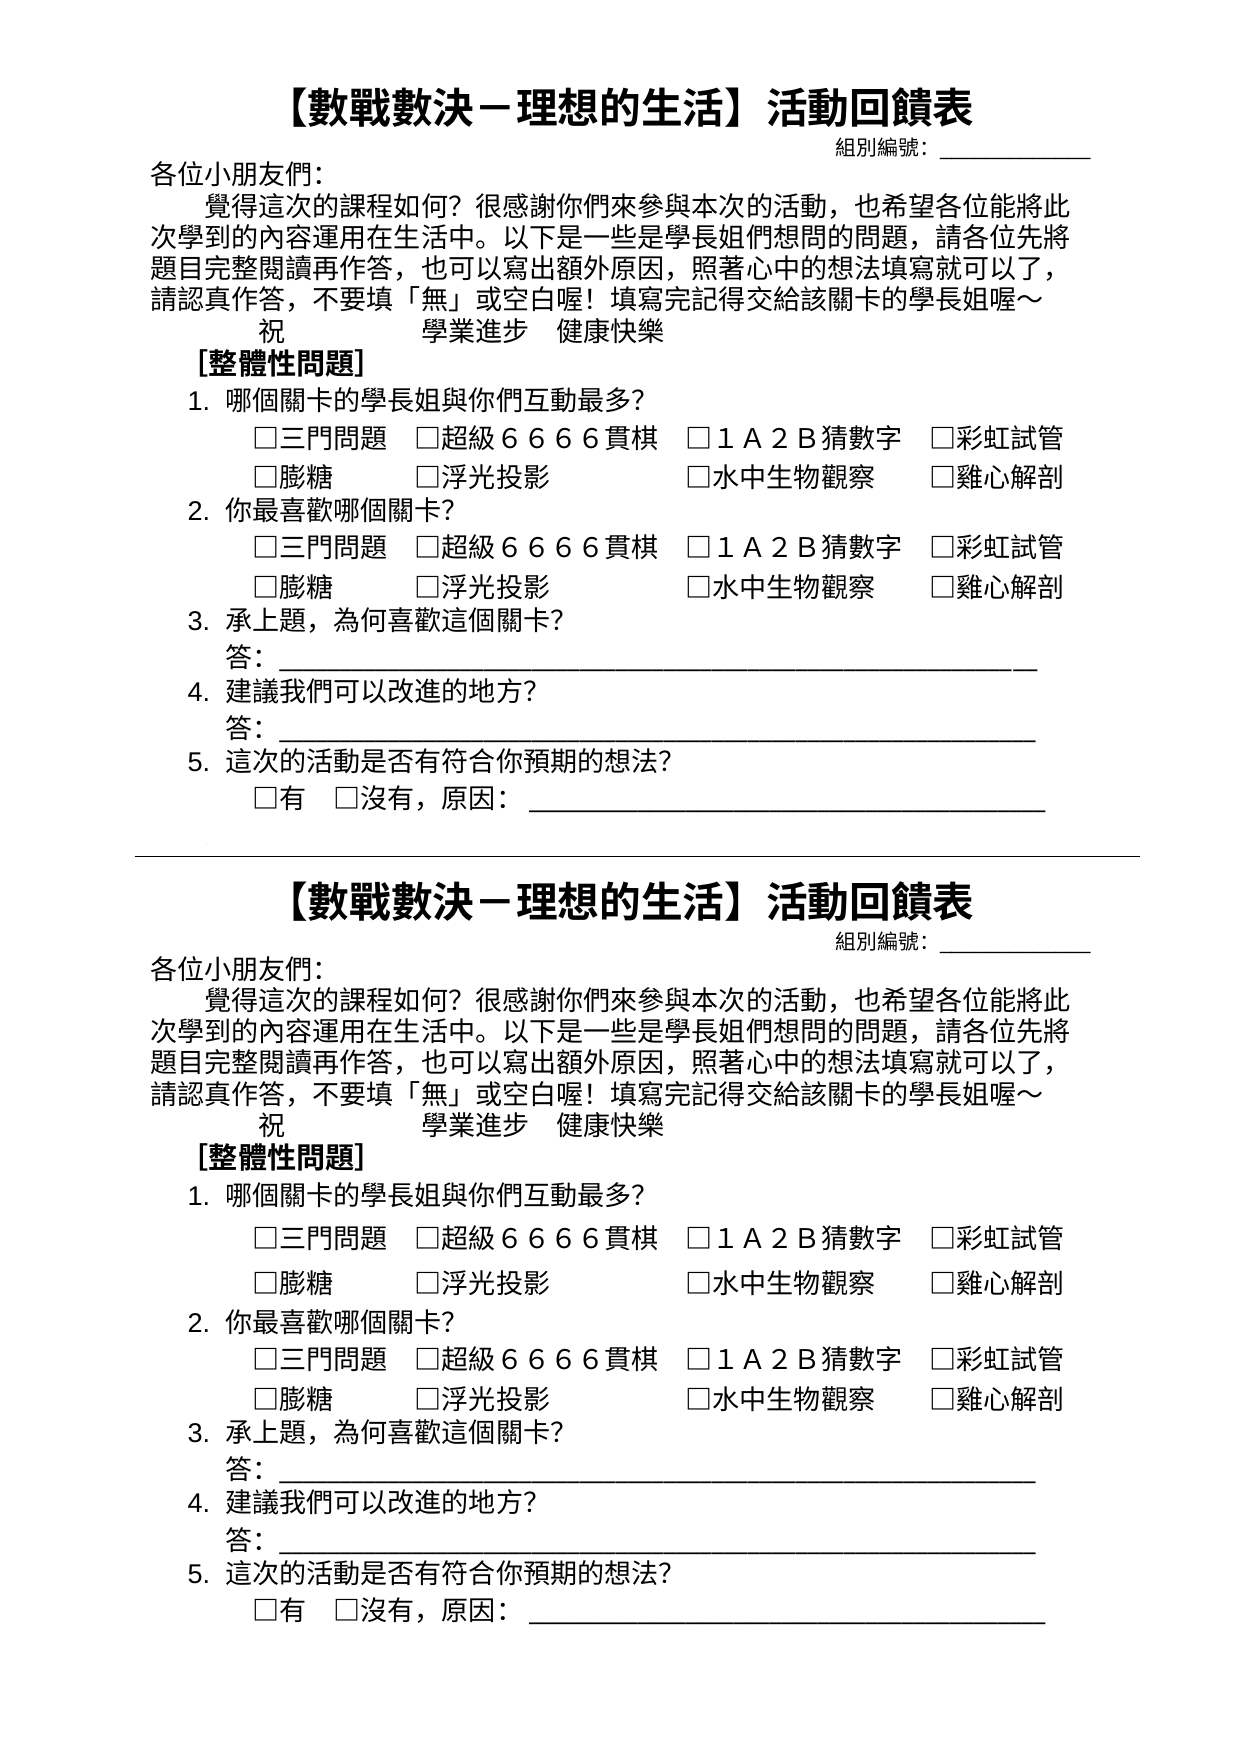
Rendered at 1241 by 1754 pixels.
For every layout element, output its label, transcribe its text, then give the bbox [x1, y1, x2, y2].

list 建議我們可以改進的地方？ 答：_______________________________________________________________ [187, 1487, 1090, 1558]
list 承上題，為何喜歡這個關卡？ 答：_______________________________________________________________ [187, 605, 1090, 676]
text ［整體性問題］ [150, 347, 1090, 380]
text 各位小朋友們： [150, 954, 1090, 985]
text 覺得這次的課程如何？很感謝你們來參與本次的活動，也希望各位能將此次學到的內容運用在生活中。以下是一些是學長姐們想問的問題，請各位先將題目完整閱讀再作答，也可以寫出額外原因，照著心中的想法填寫就可以了，請認真作答，不要填「無」或空白喔！填寫完記得交給該關卡的學長姐喔～ [150, 985, 1090, 1110]
text 祝 學業進步 健康快樂 [150, 316, 1090, 347]
list 這次的活動是否有符合你預期的想法？ □有 □沒有，原因： ___________________________________________ [187, 1558, 1090, 1629]
list 你最喜歡哪個關卡？ □三門問題 □超級６６６６貫棋 □１Ａ２Ｂ猜數字 □彩虹試管 □膨糖 □浮光投影 □水中生物觀察 □雞心解剖 [187, 1307, 1090, 1417]
text 【數戰數決－理想的生活】活動回饋表 [150, 869, 1090, 930]
text 祝 學業進步 健康快樂 [150, 1110, 1090, 1141]
list 哪個關卡的學長姐與你們互動最多？ □三門問題 □超級６６６６貫棋 □１Ａ２Ｂ猜數字 □彩虹試管 □膨糖 □浮光投影 □水中生物觀察 □雞心解剖 [187, 1180, 1090, 1301]
list 這次的活動是否有符合你預期的想法？ □有 □沒有，原因： ___________________________________________ [187, 746, 1090, 817]
text 組別編號：_____________ [150, 930, 1090, 954]
list 哪個關卡的學長姐與你們互動最多？ □三門問題 □超級６６６６貫棋 □１Ａ２Ｂ猜數字 □彩虹試管 □膨糖 □浮光投影 □水中生物觀察 □雞心解剖 [187, 385, 1090, 495]
text 組別編號：_____________ [150, 135, 1090, 159]
text 各位小朋友們： [150, 159, 1090, 191]
text 【數戰數決－理想的生活】活動回饋表 [150, 75, 1090, 135]
list 你最喜歡哪個關卡？ □三門問題 □超級６６６６貫棋 □１Ａ２Ｂ猜數字 □彩虹試管 □膨糖 □浮光投影 □水中生物觀察 □雞心解剖 [187, 495, 1090, 605]
list 建議我們可以改進的地方？ 答：_______________________________________________________________ [187, 676, 1090, 746]
text 覺得這次的課程如何？很感謝你們來參與本次的活動，也希望各位能將此次學到的內容運用在生活中。以下是一些是學長姐們想問的問題，請各位先將題目完整閱讀再作答，也可以寫出額外原因，照著心中的想法填寫就可以了，請認真作答，不要填「無」或空白喔！填寫完記得交給該關卡的學長姐喔～ [150, 191, 1090, 316]
list 承上題，為何喜歡這個關卡？ 答：_______________________________________________________________ [187, 1417, 1090, 1487]
text ［整體性問題］ [150, 1141, 1090, 1175]
